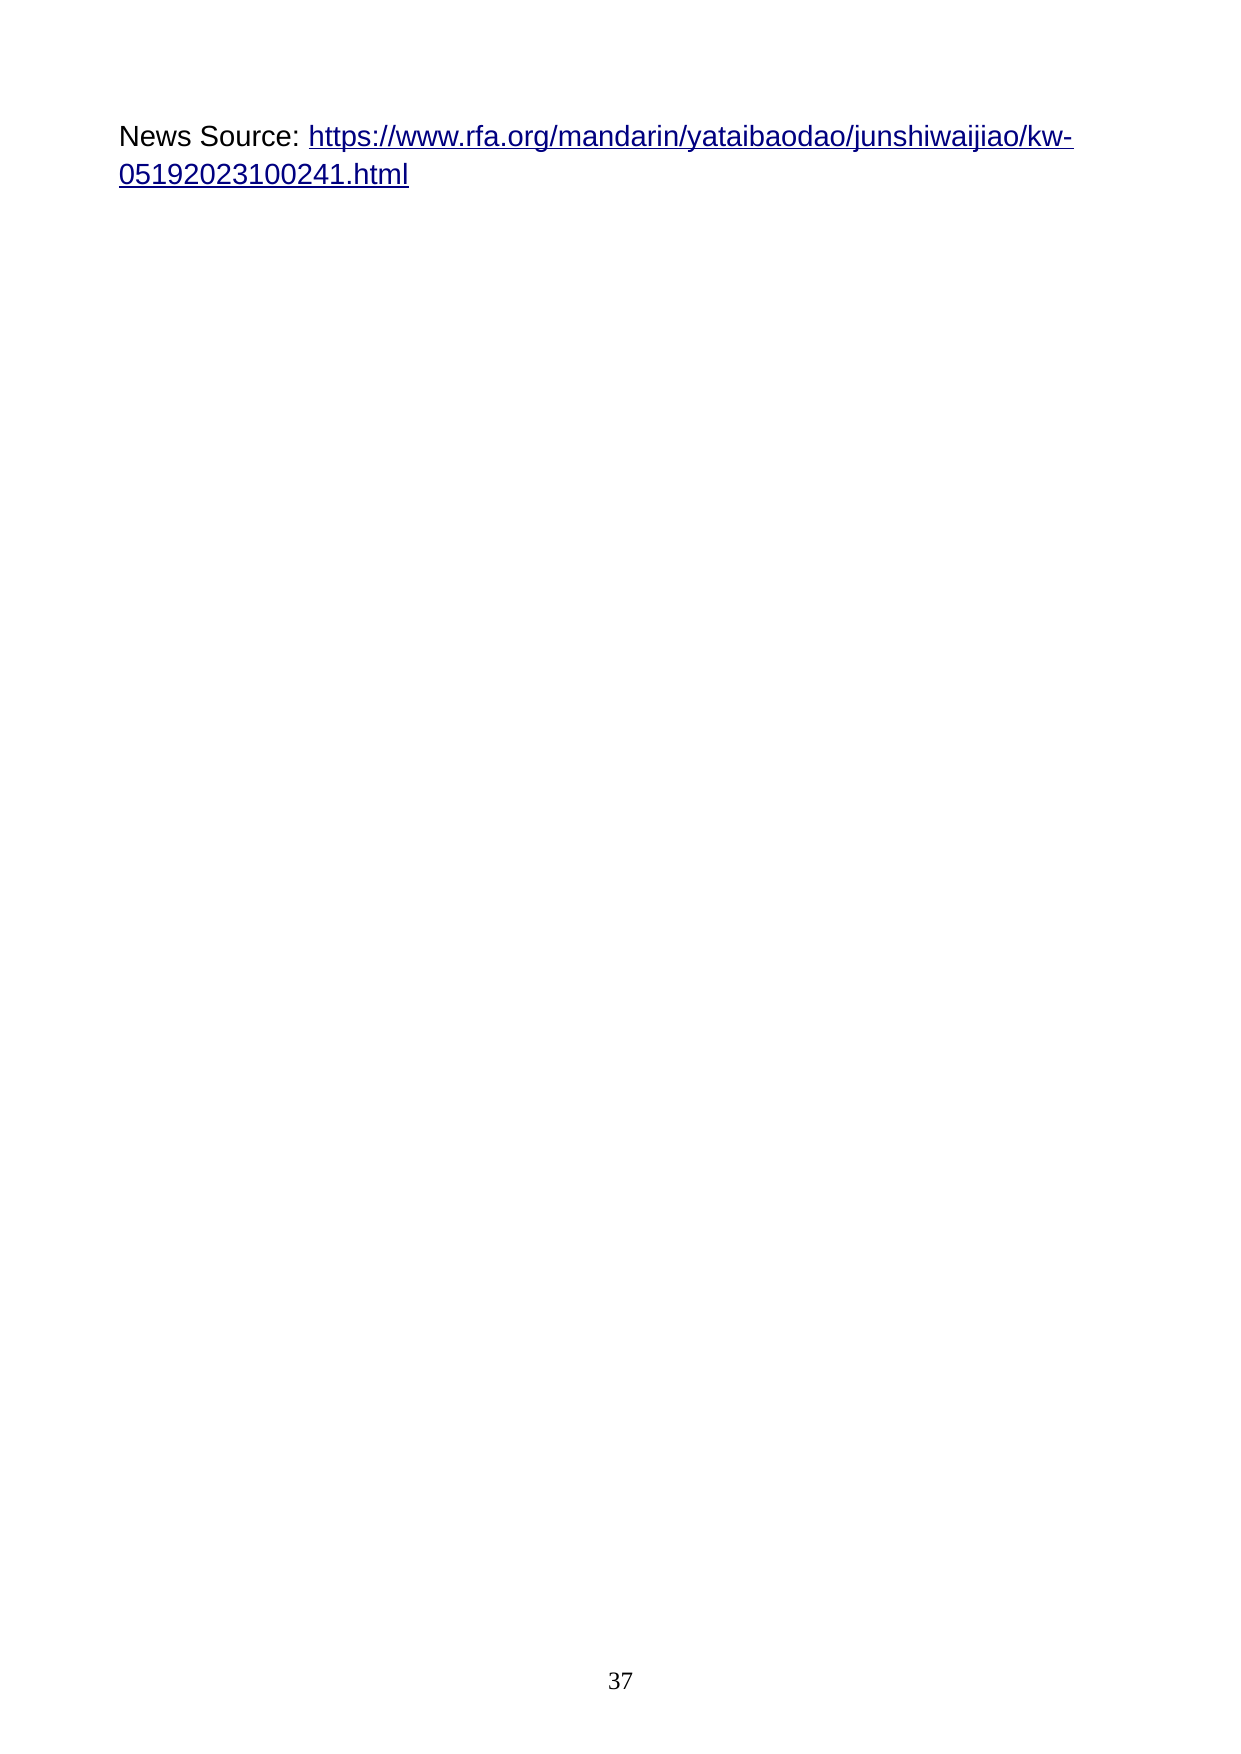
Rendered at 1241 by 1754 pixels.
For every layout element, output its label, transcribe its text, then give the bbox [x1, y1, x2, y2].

text News Source: https://www.rfa.org/mandarin/yataibaodao/junshiwaijiao/kw-05192023100241.html [118, 118, 1122, 191]
